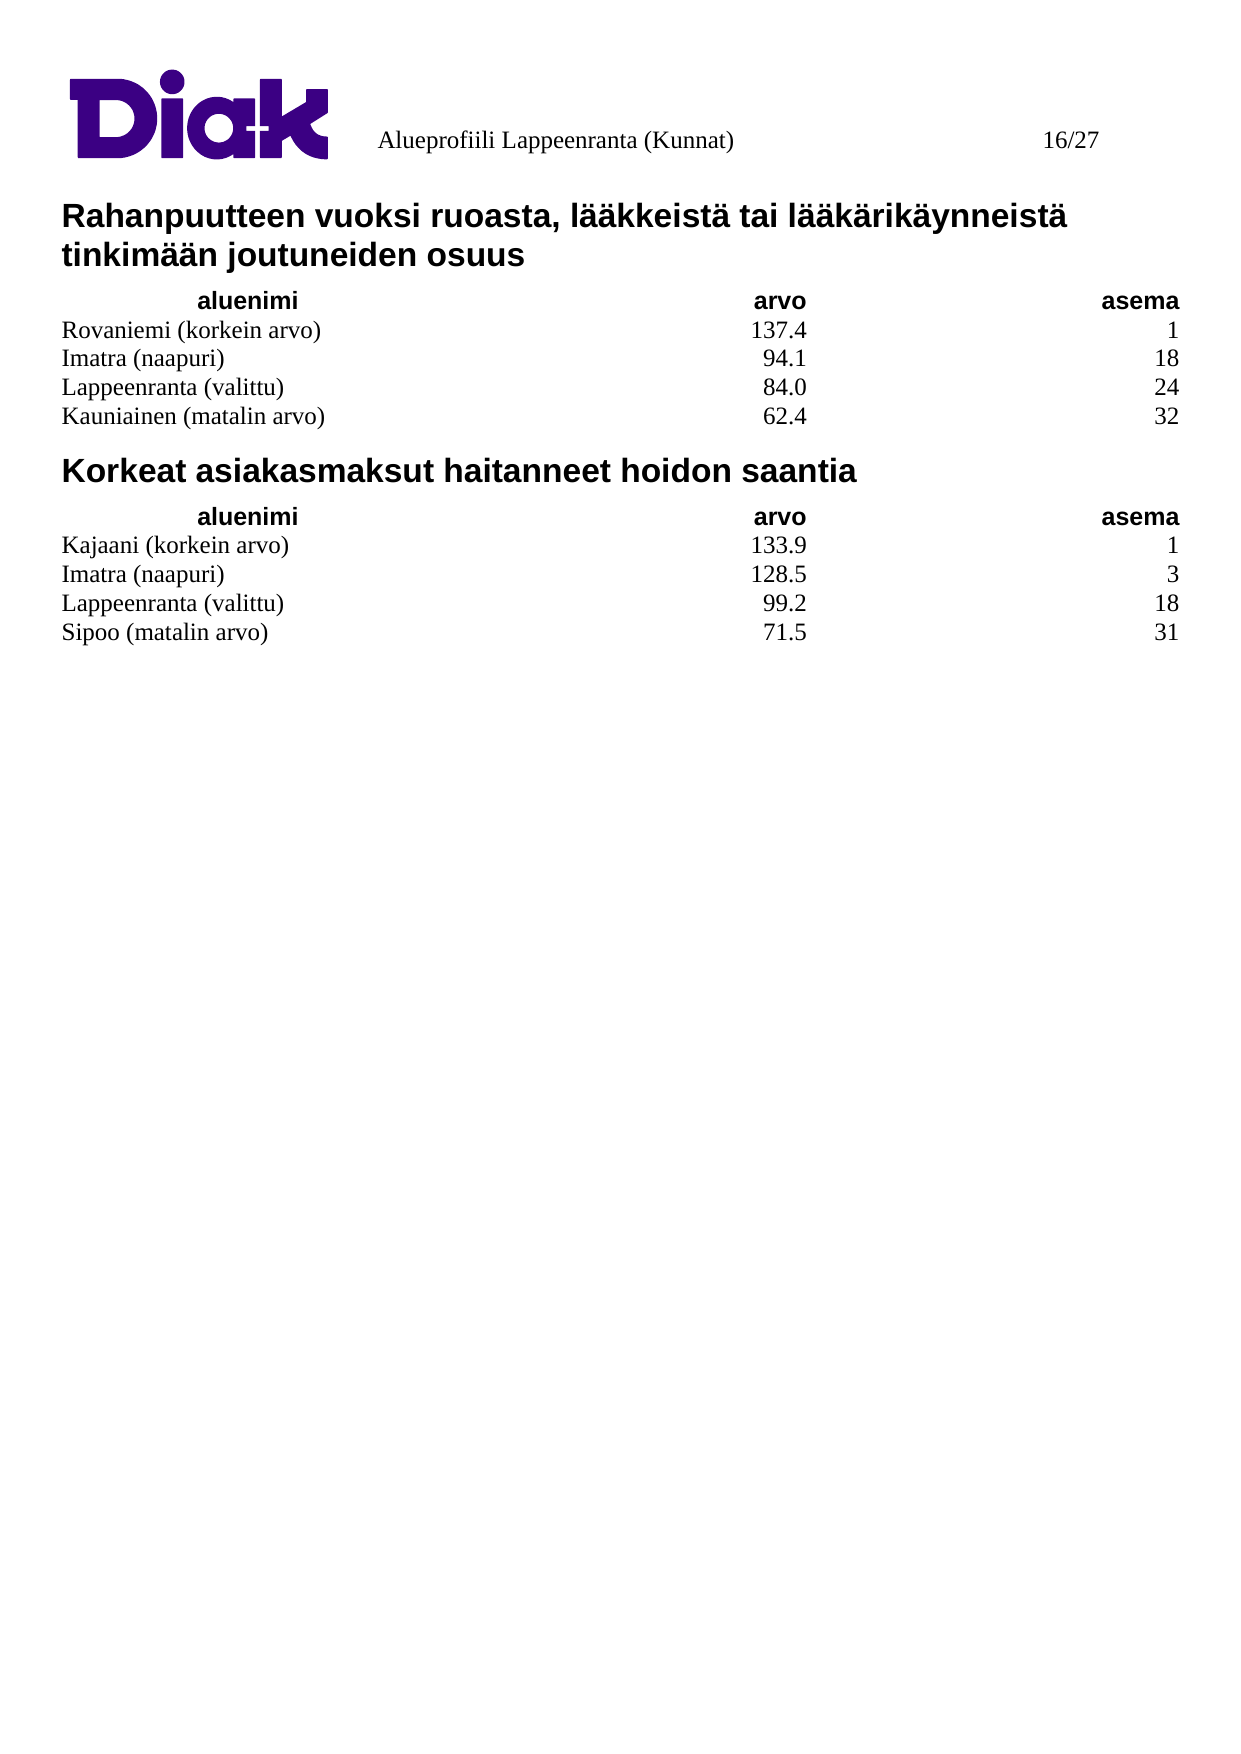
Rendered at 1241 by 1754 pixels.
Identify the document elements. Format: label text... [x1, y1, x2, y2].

table_header arvo [434, 286, 806, 315]
table_header asema [806, 286, 1179, 315]
table_cell Kauniainen (matalin arvo) [61, 401, 434, 430]
table_cell Imatra (naapuri) [61, 559, 434, 588]
table_cell 128.5 [434, 559, 806, 588]
table_cell 31 [806, 617, 1179, 645]
table_cell 18 [806, 588, 1179, 617]
table_cell Kajaani (korkein arvo) [61, 530, 434, 559]
table_cell Lappeenranta (valittu) [61, 372, 434, 401]
table_cell 62.4 [434, 401, 806, 430]
table_cell 1 [806, 315, 1179, 343]
table_header aluenimi [61, 502, 434, 530]
table_cell 133.9 [434, 530, 806, 559]
table_cell Lappeenranta (valittu) [61, 588, 434, 617]
table_cell 137.4 [434, 315, 806, 343]
table_cell Imatra (naapuri) [61, 344, 434, 372]
table_header asema [806, 502, 1179, 530]
table_cell 1 [806, 530, 1179, 559]
subtitle Rahanpuutteen vuoksi ruoasta, lääkkeistä tai lääkärikäynneistä tinkimään joutuneiden osuus [61, 196, 1179, 273]
table_header aluenimi [61, 286, 434, 315]
table_cell 71.5 [434, 617, 806, 645]
table_header arvo [434, 502, 806, 530]
table_cell 18 [806, 344, 1179, 372]
table_cell 94.1 [434, 344, 806, 372]
table_cell 32 [806, 401, 1179, 430]
table_cell Sipoo (matalin arvo) [61, 617, 434, 645]
table_cell 99.2 [434, 588, 806, 617]
table_cell Rovaniemi (korkein arvo) [61, 315, 434, 343]
table_cell 84.0 [434, 372, 806, 401]
table_cell 24 [806, 372, 1179, 401]
subtitle Korkeat asiakasmaksut haitanneet hoidon saantia [61, 451, 1179, 489]
table_cell 3 [806, 559, 1179, 588]
